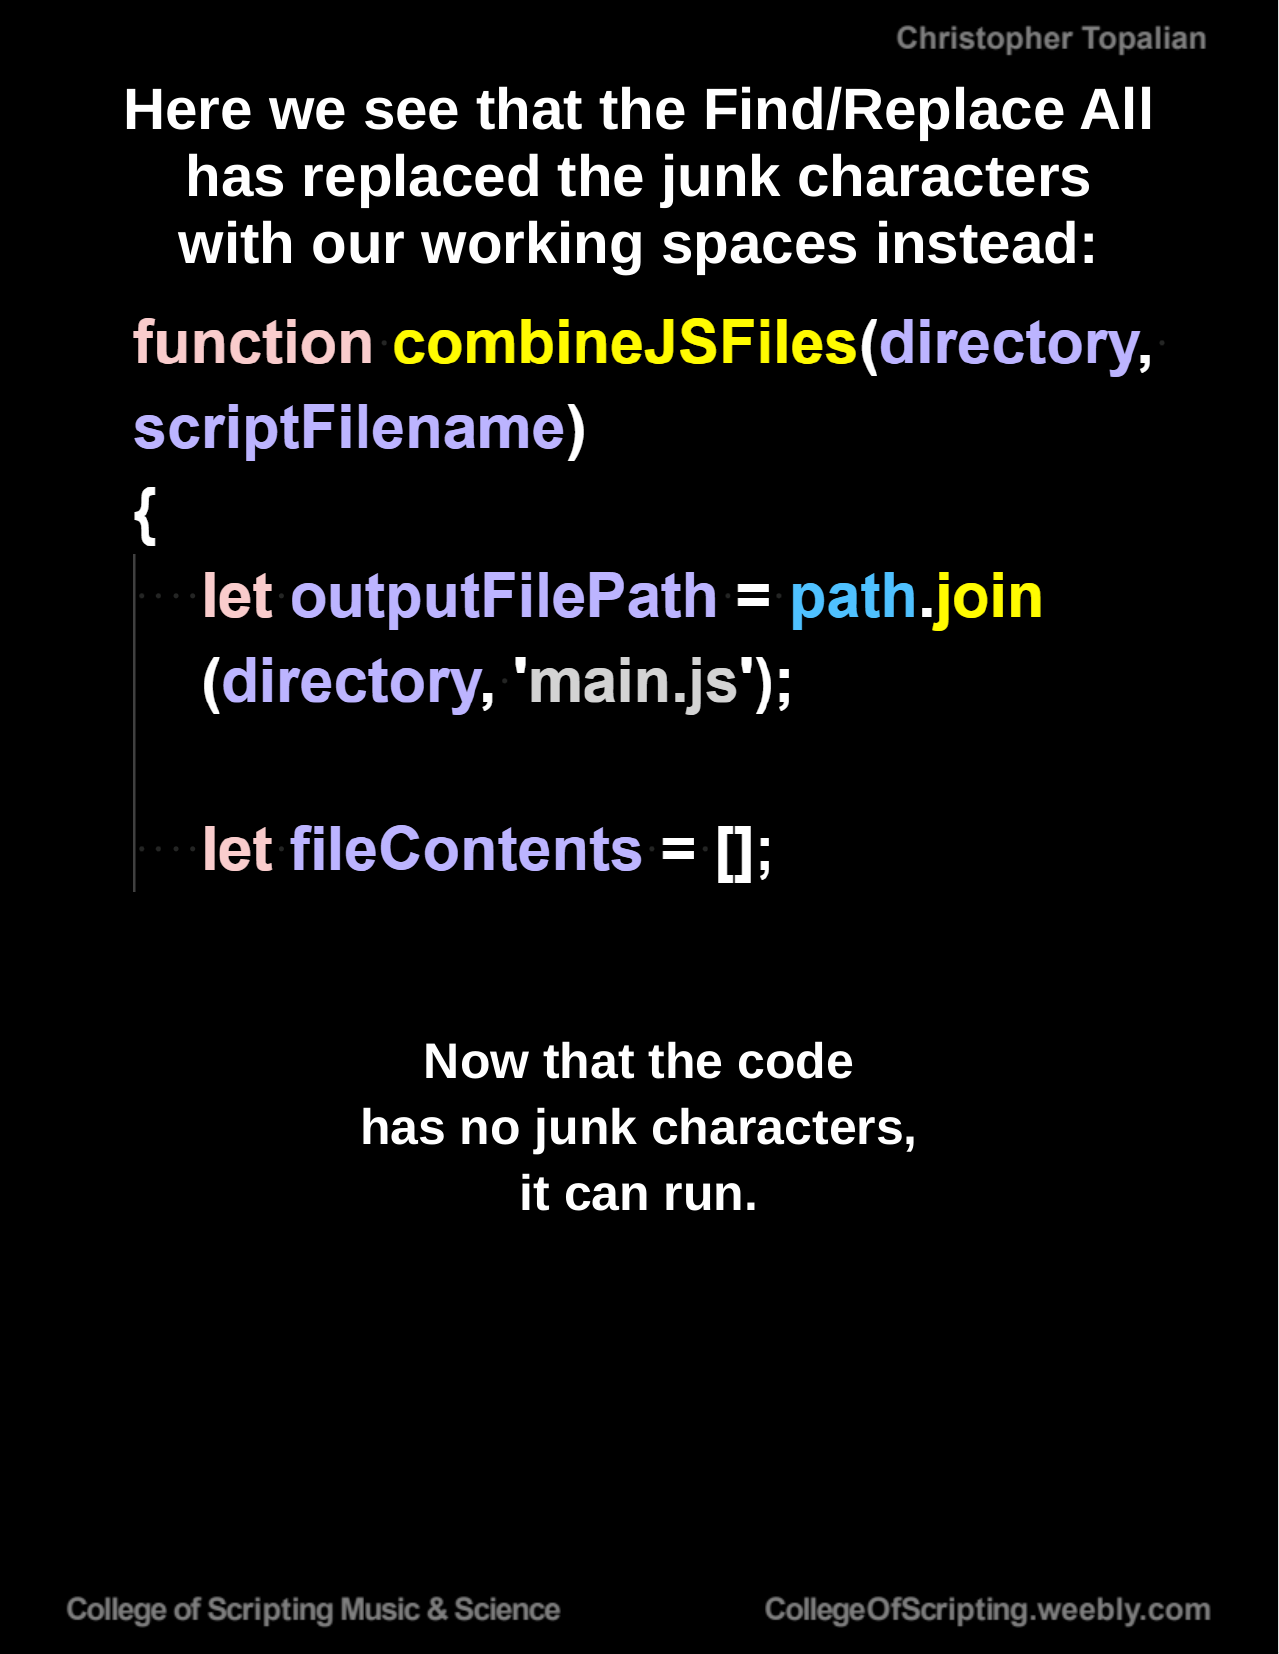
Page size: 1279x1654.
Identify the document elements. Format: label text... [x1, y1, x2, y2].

subtitle Here we see that the Find/Replace All has replaced the junk characters [75, 75, 1203, 209]
subtitle with our working spaces instead: [75, 209, 1203, 276]
text has no junk characters, [75, 1098, 1203, 1155]
picture [110, 296, 1168, 907]
text Now that the code [75, 1032, 1203, 1089]
text it can run. [75, 1164, 1203, 1221]
